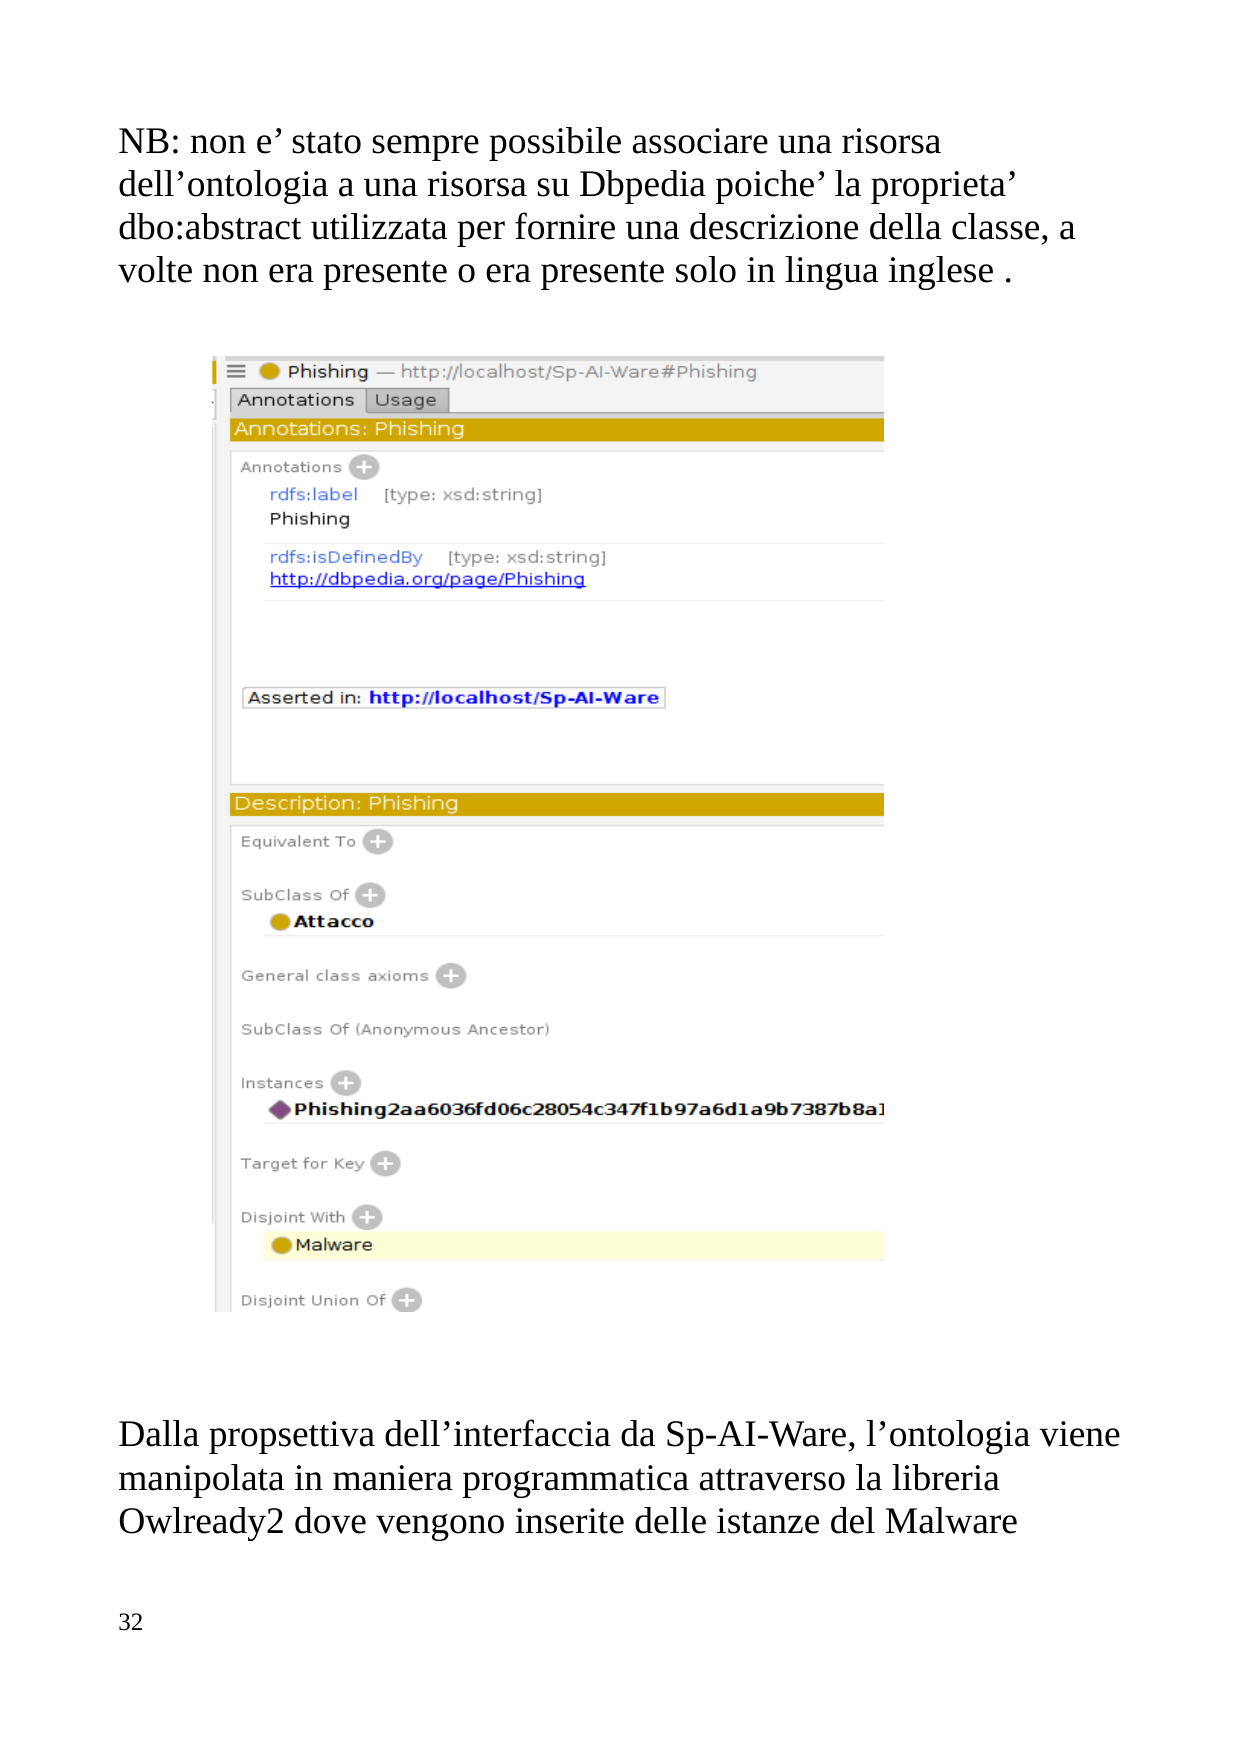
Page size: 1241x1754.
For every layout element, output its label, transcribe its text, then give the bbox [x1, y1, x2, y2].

text Dalla propsettiva dell’interfaccia da Sp-AI-Ware, l’ontologia viene manipolata in maniera programmatica attraverso la libreria Owlready2 dove vengono inserite delle istanze del Malware [118, 1412, 1122, 1541]
text NB: non e’ stato sempre possibile associare una risorsa dell’ontologia a una risorsa su Dbpedia poiche’ la proprieta’ dbo:abstract utilizzata per fornire una descrizione della classe, a volte non era presente o era presente solo in lingua inglese . [118, 118, 1122, 291]
picture [212, 356, 884, 1312]
